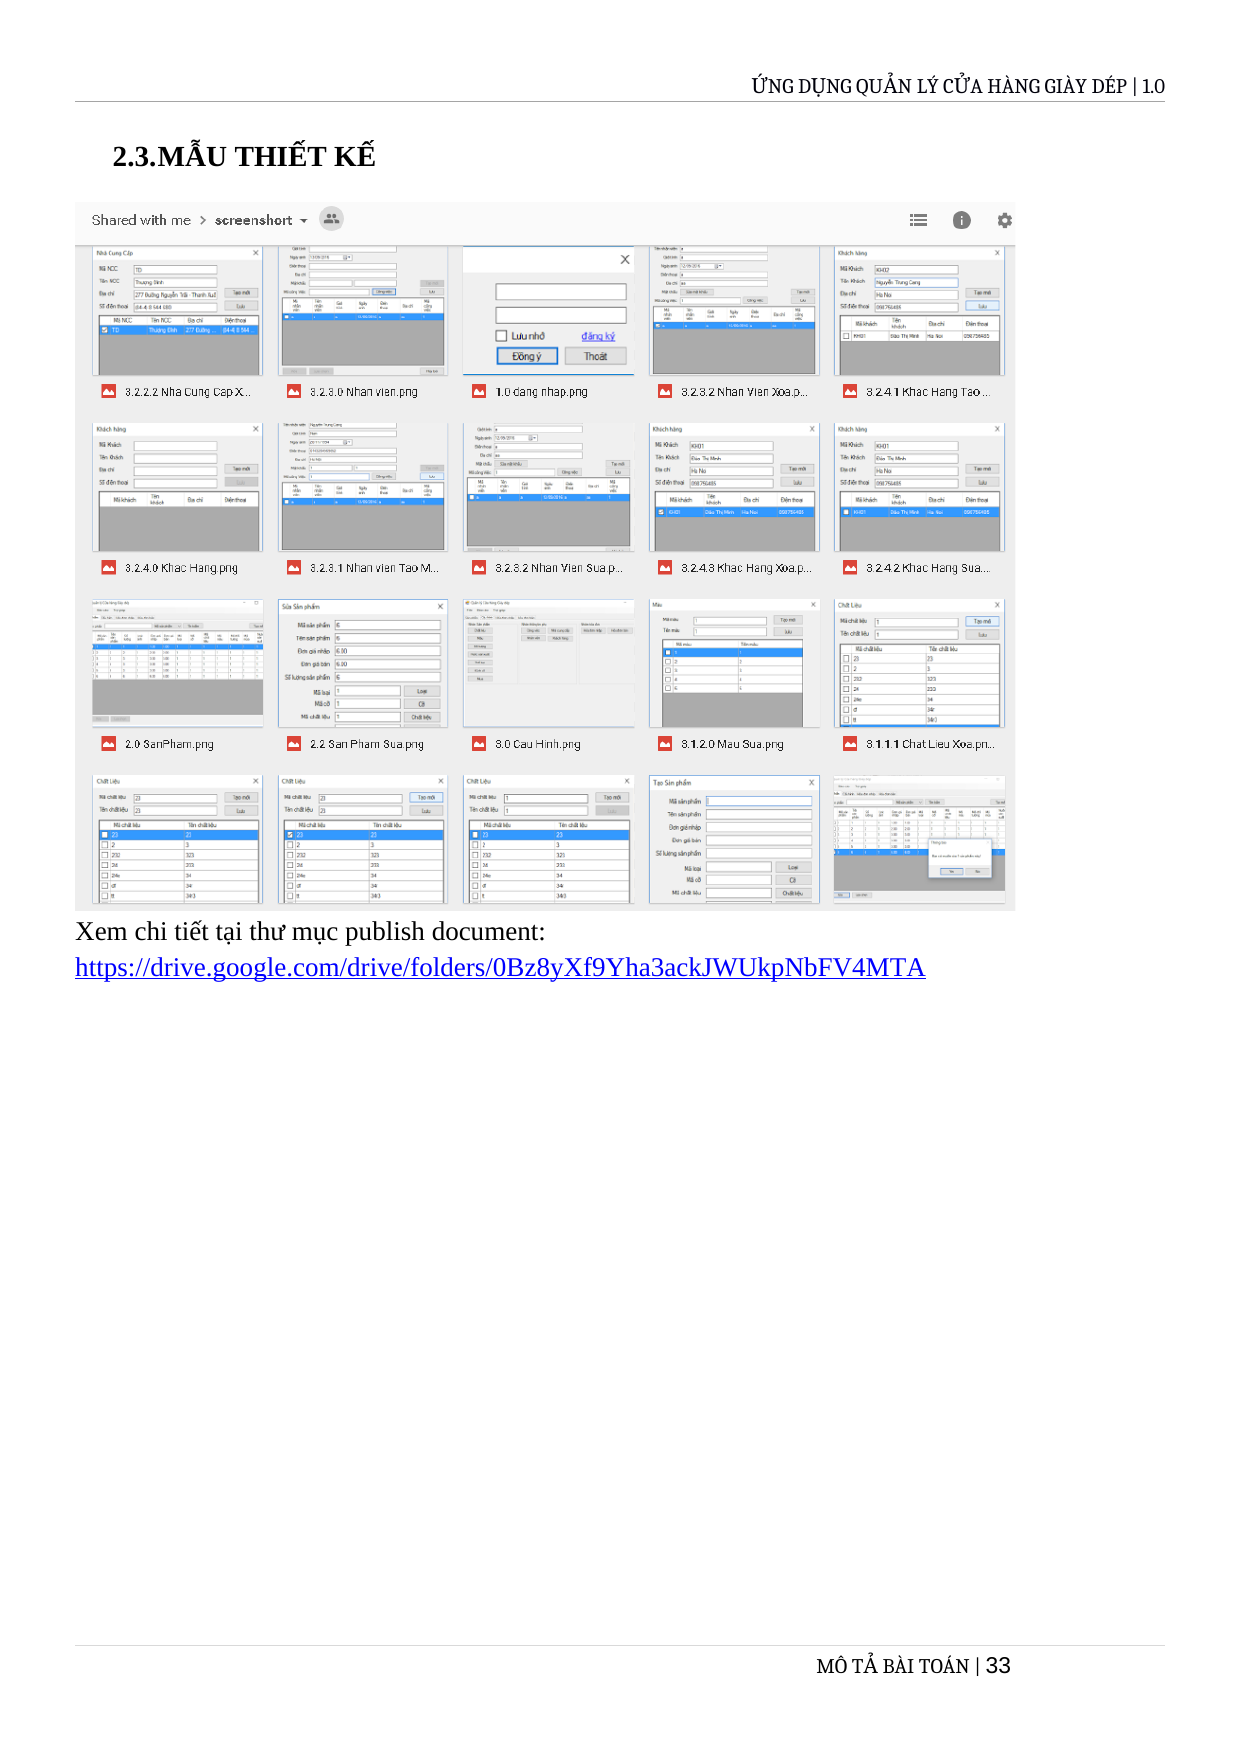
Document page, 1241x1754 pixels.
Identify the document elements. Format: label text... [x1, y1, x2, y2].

subtitle MẪU THIẾT KẾ [112, 139, 1165, 173]
picture [75, 202, 1016, 911]
text https://drive.google.com/drive/folders/0Bz8yXf9Yha3ackJWUkpNbFV4MTA [75, 951, 1165, 982]
text Xem chi tiết tại thư mục publish document: [75, 915, 1165, 946]
